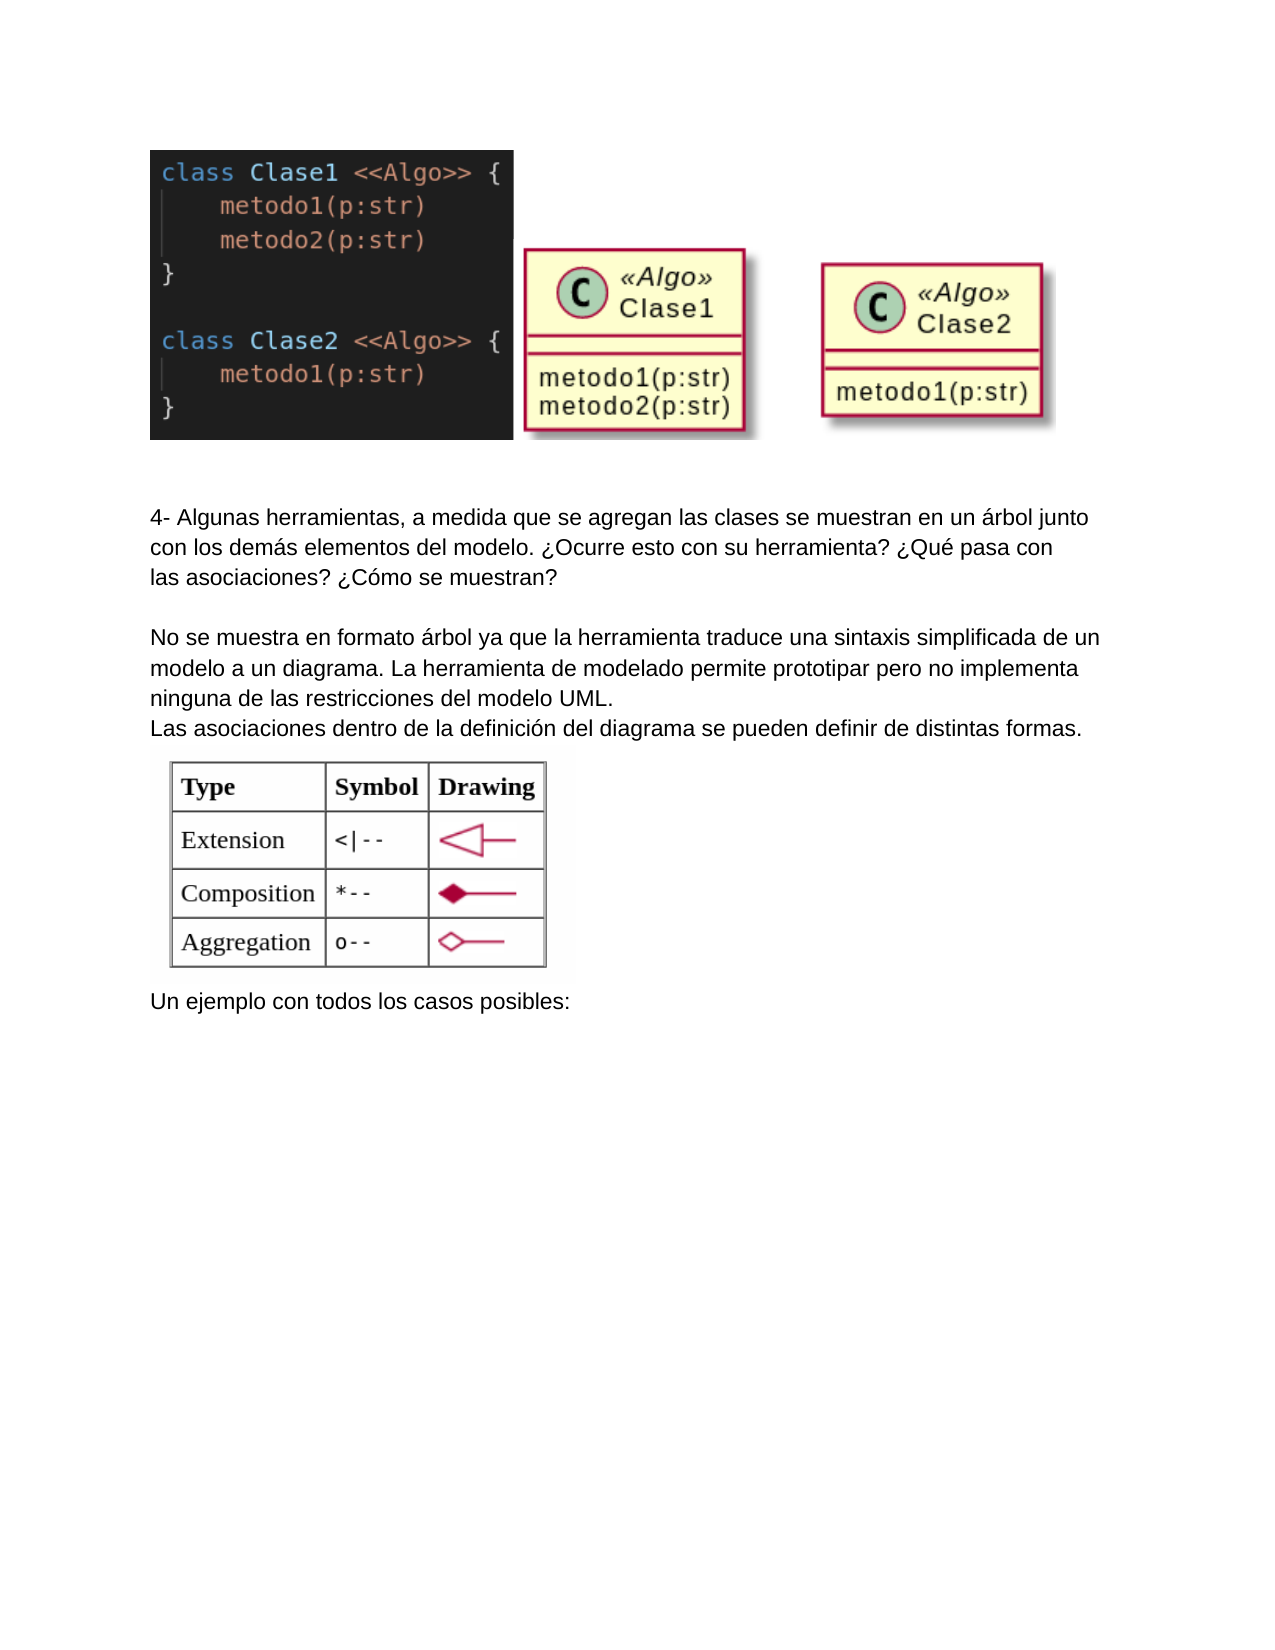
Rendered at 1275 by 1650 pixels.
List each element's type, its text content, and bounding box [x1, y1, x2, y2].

text No se muestra en formato árbol ya que la herramienta traduce una sintaxis simplificada de un modelo a un diagrama. La herramienta de modelado permite prototipar pero no implementa ninguna de las restricciones del modelo UML. [150, 624, 1125, 711]
picture [150, 150, 1056, 440]
text Las asociaciones dentro de la definición del diagrama se pueden definir de distintas formas. [150, 715, 1125, 741]
text 4- Algunas herramientas, a medida que se agregan las clases se muestran en un árbol junto [150, 503, 1125, 530]
text Un ejemplo con todos los casos posibles: [150, 988, 1125, 1014]
text con los demás elementos del modelo. ¿Ocurre esto con su herramienta? ¿Qué pasa con [150, 534, 1125, 560]
picture [150, 745, 576, 984]
text las asociaciones? ¿Cómo se muestran? [150, 564, 1125, 590]
